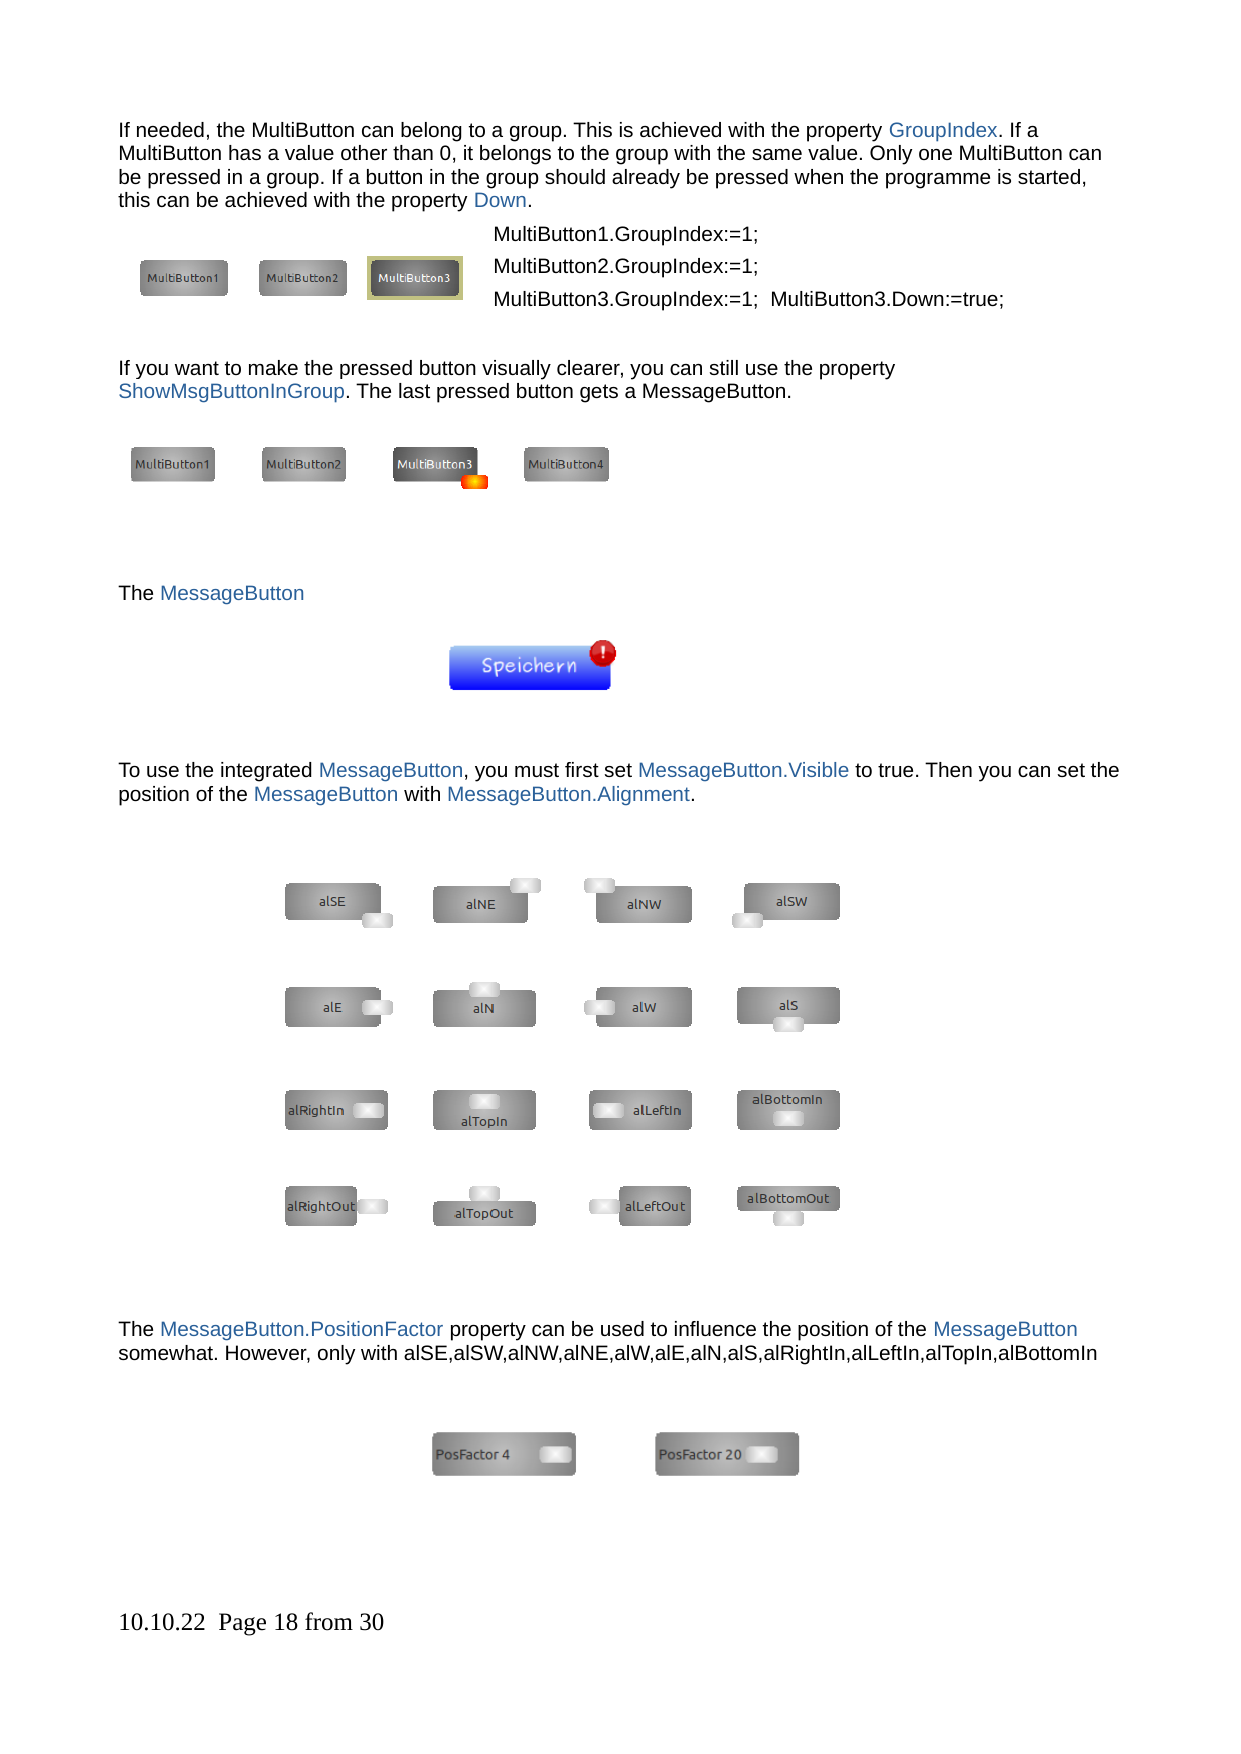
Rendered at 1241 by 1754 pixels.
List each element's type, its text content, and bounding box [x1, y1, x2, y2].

picture [414, 1418, 826, 1490]
text MultiButton2.GroupIndex:=1; [483, 259, 1122, 277]
picture [124, 243, 483, 319]
text If needed, the MultiButton can belong to a group. This is achieved with the property GroupIndex. If a MultiButton has a value other than 0, it belongs to the group with the same value. Only one MultiButton can be pressed in a group. If a button in the group should already be pressed when the programme is started, this can be achieved with the property Down. [118, 118, 1122, 213]
text MultiButton3.GroupIndex:=1; MultiButton3.Down:=true; [483, 292, 1122, 309]
text To use the integrated MessageButton, you must first set MessageButton.Visible to true. Then you can set the position of the MessageButton with MessageButton.Alignment. [118, 759, 1122, 806]
picture [268, 863, 868, 1253]
text MultiButton1.GroupIndex:=1; [118, 227, 1122, 245]
picture [121, 431, 630, 507]
text If you want to make the pressed button visually clearer, you can still use the property ShowMsgButtonInGroup. The last pressed button gets a MessageButton. [118, 356, 1122, 404]
picture [435, 628, 636, 710]
text The MessageButton.PositionFactor property can be used to influence the position of the MessageButton somewhat. However, only with alSE,alSW,alNW,alNE,alW,alE,alN,alS,alRightIn,alLeftIn,alTopIn,alBottomIn [118, 1318, 1122, 1365]
text The MessageButton [118, 586, 1122, 603]
